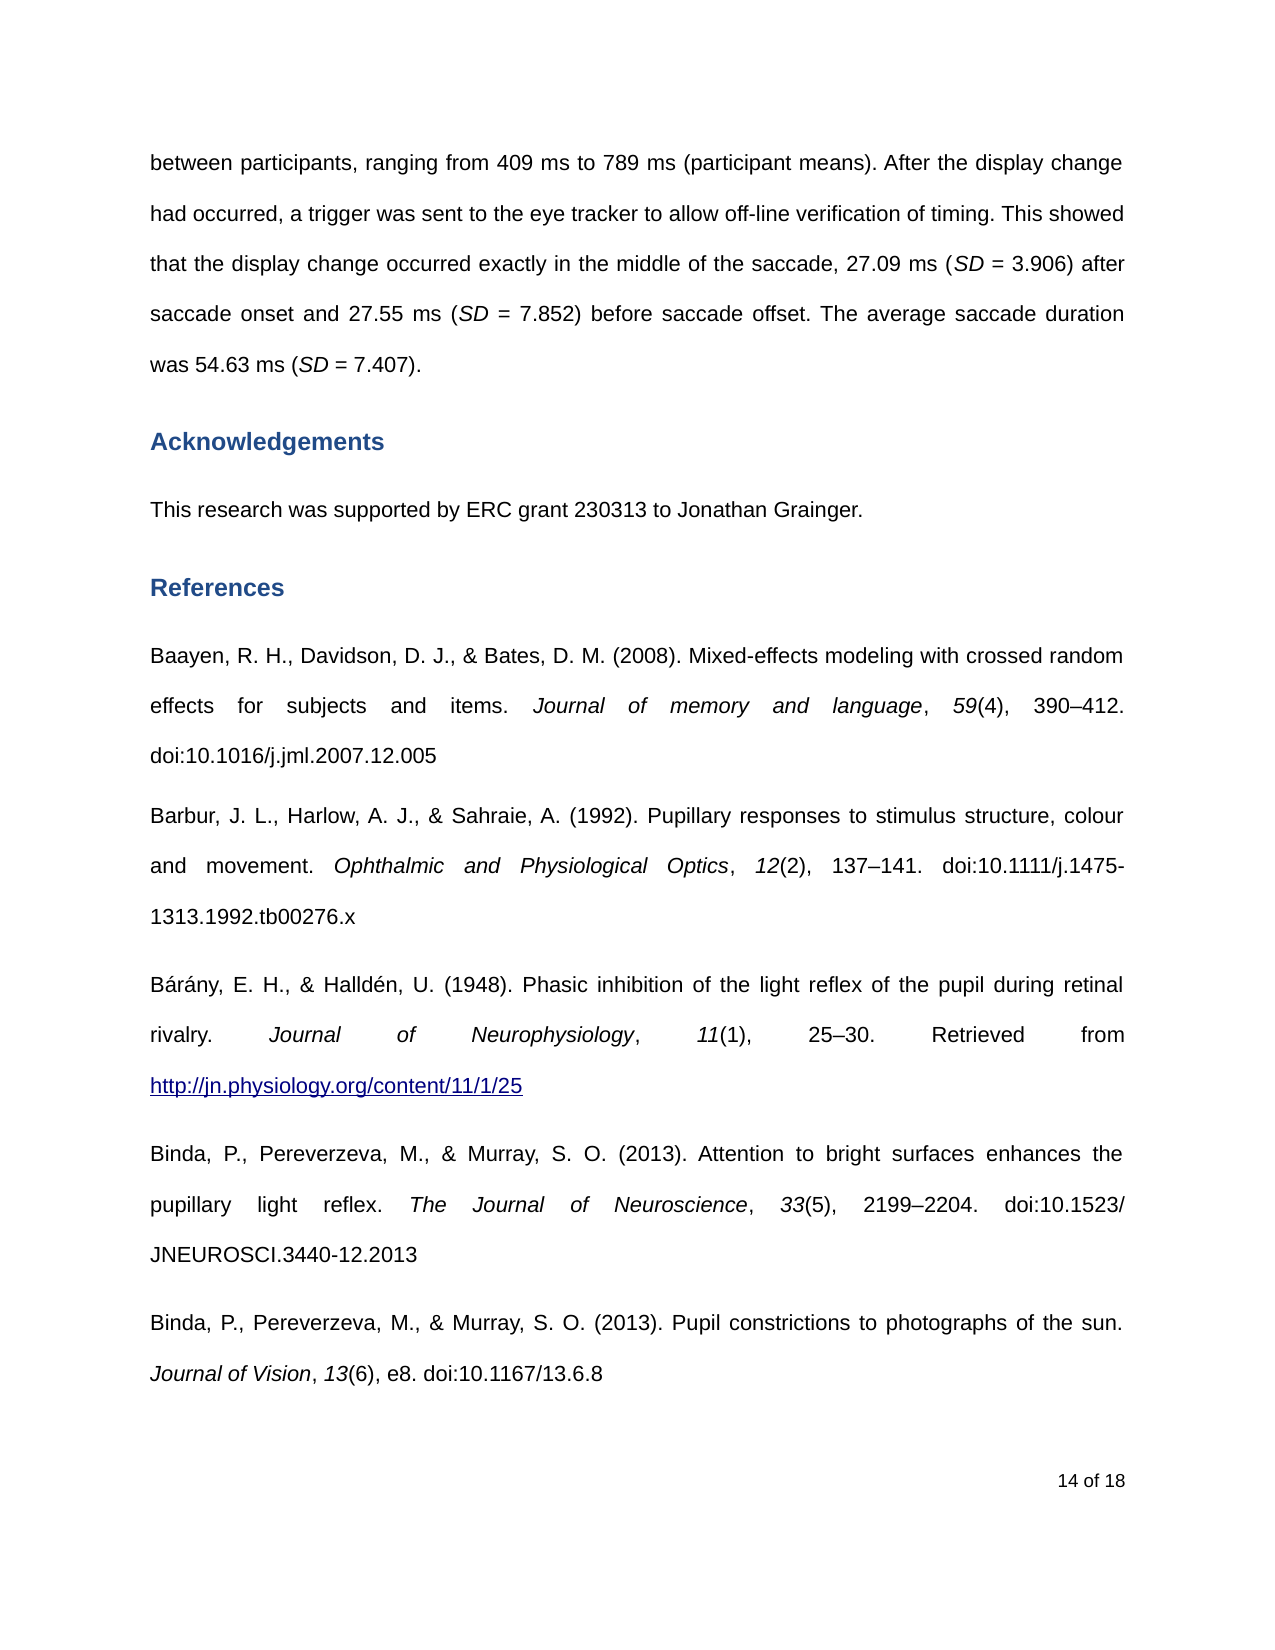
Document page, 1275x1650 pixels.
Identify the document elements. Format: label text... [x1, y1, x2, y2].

text Barbur, J. L., Harlow, A. J., & Sahraie, A. (1992). Pupillary responses to stimulus structure, colour and movement. Ophthalmic and Physiological Optics, 12(2), 137–141. doi:10.1111/j.1475-1313.1992.tb00276.x [150, 803, 1125, 929]
text Bárány, E. H., & Halldén, U. (1948). Phasic inhibition of the light reflex of the pupil during retinal rivalry. Journal of Neurophysiology, 11(1), 25–30. Retrieved from http://jn.physiology.org/content/11/1/25 [150, 972, 1125, 1098]
text between participants, ranging from 409 ms to 789 ms (participant means). After the display change had occurred, a trigger was sent to the eye tracker to allow off-line verification of timing. This showed that the display change occurred exactly in the middle of the saccade, 27.09 ms (SD = 3.906) after saccade onset and 27.55 ms (SD = 7.852) before saccade offset. The average saccade duration was 54.63 ms (SD = 7.407). [150, 150, 1125, 377]
text This research was supported by ERC grant 230313 to Jonathan Grainger. [150, 497, 1125, 522]
text Binda, P., Pereverzeva, M., & Murray, S. O. (2013). Pupil constrictions to photographs of the sun. Journal of Vision, 13(6), e8. doi:10.1167/13.6.8 [150, 1310, 1125, 1386]
text Baayen, R. H., Davidson, D. J., & Bates, D. M. (2008). Mixed-effects modeling with crossed random effects for subjects and items. Journal of memory and language, 59(4), 390–412. doi:10.1016/j.jml.2007.12.005 [150, 642, 1125, 768]
subtitle Acknowledgements [150, 427, 1125, 456]
text Binda, P., Pereverzeva, M., & Murray, S. O. (2013). Attention to bright surfaces enhances the pupillary light reflex. The Journal of Neuroscience, 33(5), 2199–2204. doi:10.1523/​JNEUROSCI.3440-12.2013 [150, 1141, 1125, 1267]
subtitle References [150, 572, 1125, 601]
